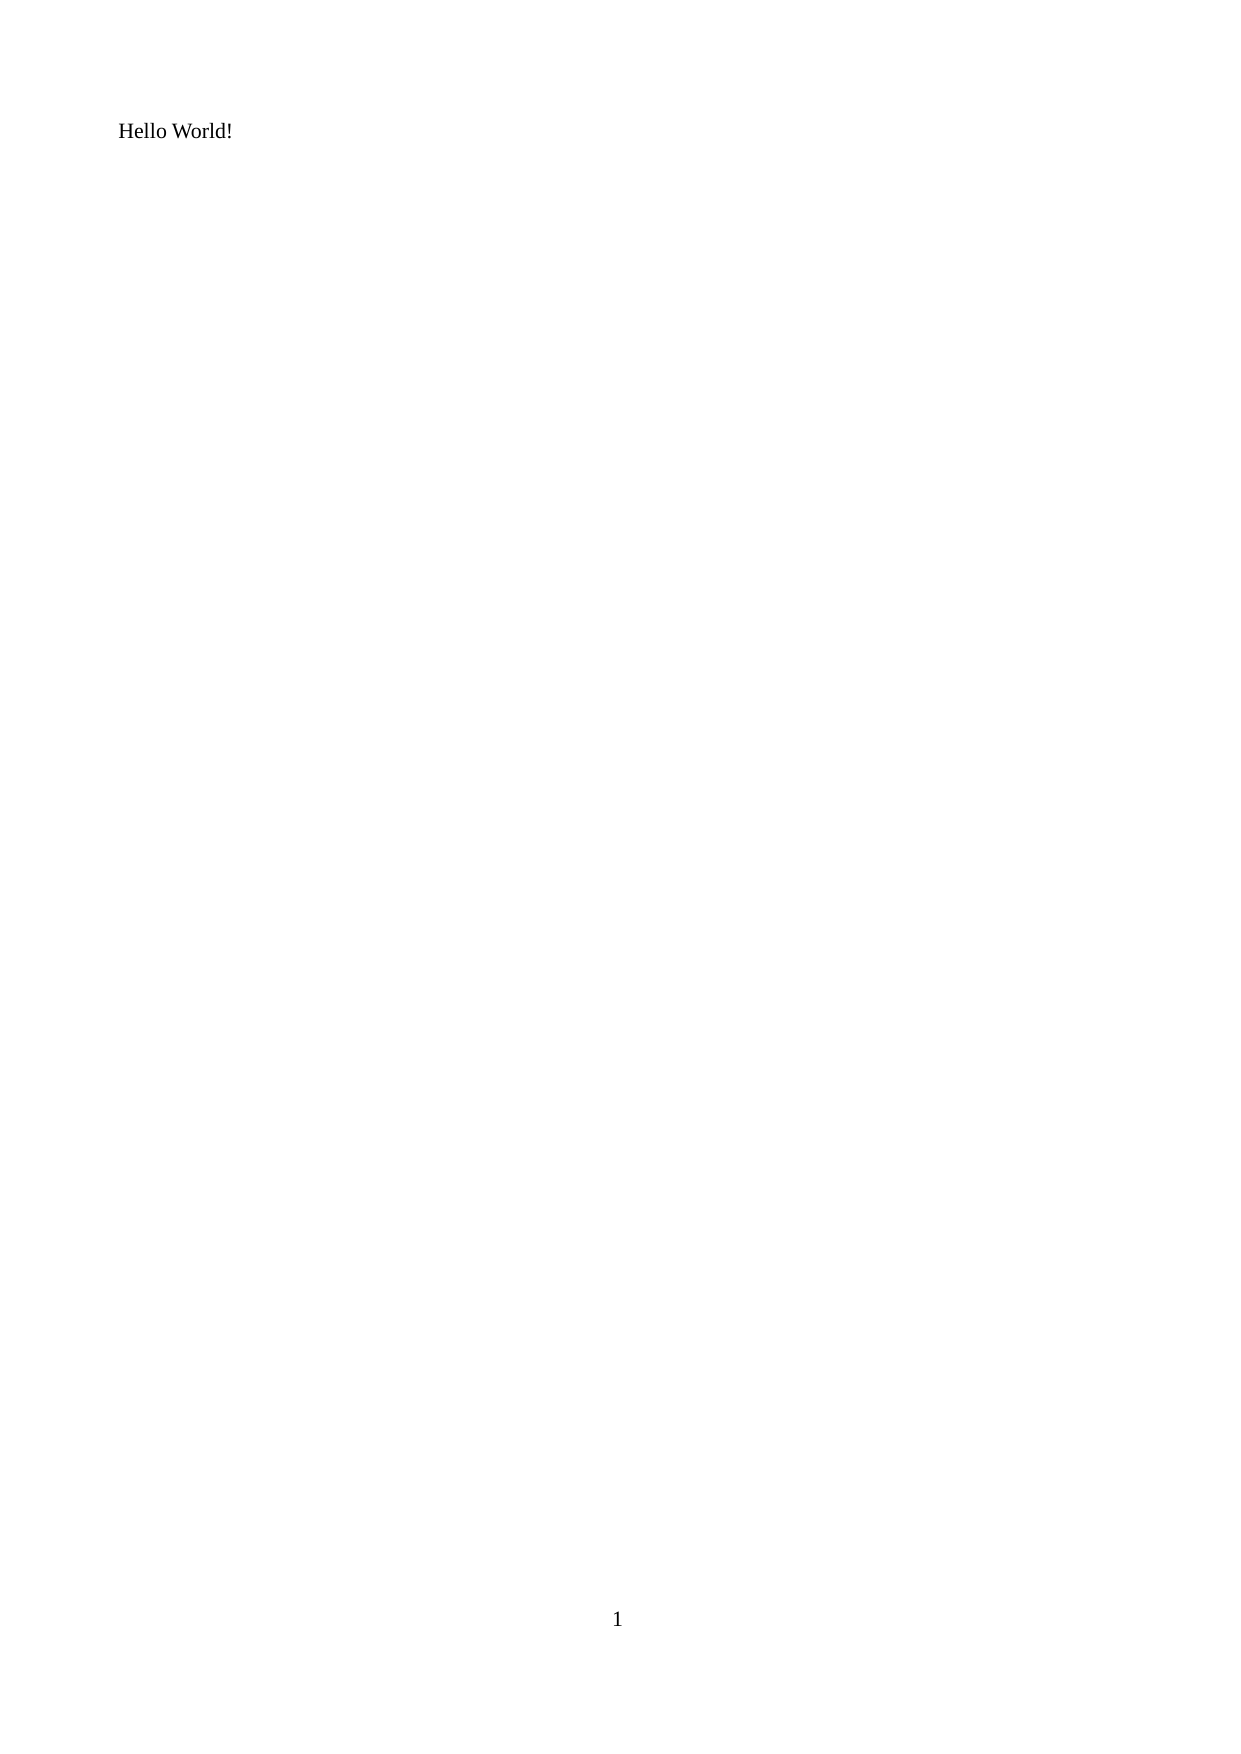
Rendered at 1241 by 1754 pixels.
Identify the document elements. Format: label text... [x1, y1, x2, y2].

text Hello World! [118, 118, 1122, 143]
